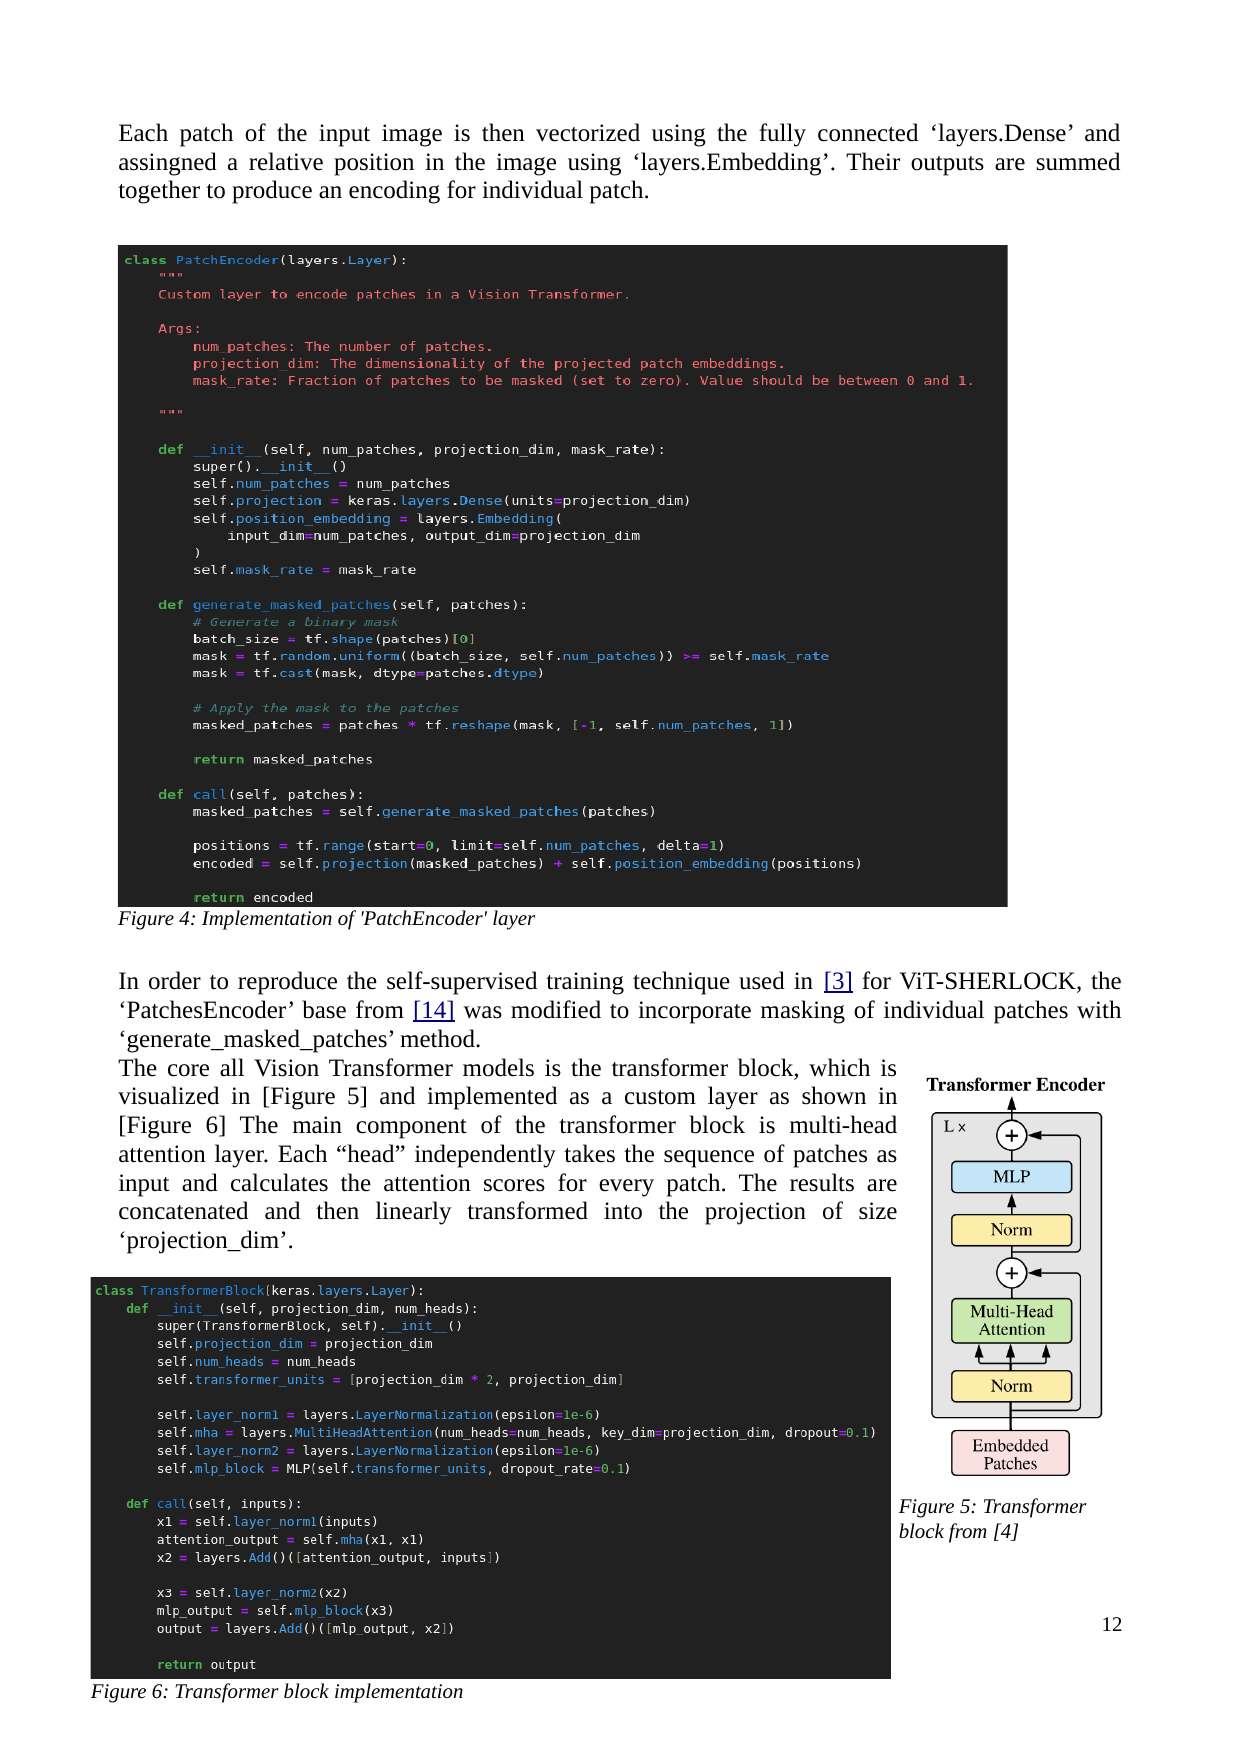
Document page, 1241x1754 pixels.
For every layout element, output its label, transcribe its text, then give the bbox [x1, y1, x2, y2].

picture [898, 1046, 1124, 1495]
picture [90, 1277, 891, 1679]
text The core all Vision Transformer models is the transformer block, which is visualized in [Figure 5] and implemented as a custom layer as shown in [Figure 6] The main component of the transformer block is multi-head attention layer. Each “head” independently takes the sequence of patches as input and calculates the attention scores for every patch. The results are concatenated and then linearly transformed into the projection of size ‘projection_dim’. [118, 1053, 898, 1254]
text Figure 5: Transformer block from [4] [898, 1495, 1123, 1543]
text Each patch of the input image is then vectorized using the fully connected ‘layers.Dense’ and assingned a relative position in the image using ‘layers.Embedding’. Their outputs are summed together to produce an encoding for individual patch. [118, 118, 1122, 204]
picture [117, 245, 1008, 907]
text In order to reproduce the self-supervised training technique used in [3] for ViT-SHERLOCK, the ‘PatchesEncoder’ base from [14] was modified to incorporate masking of individual patches with ‘generate_masked_patches’ method. [118, 966, 1122, 1053]
text Figure 4: Implementation of 'PatchEncoder' layer [118, 907, 1008, 930]
text Figure 6: Transformer block implementation [91, 1679, 891, 1703]
